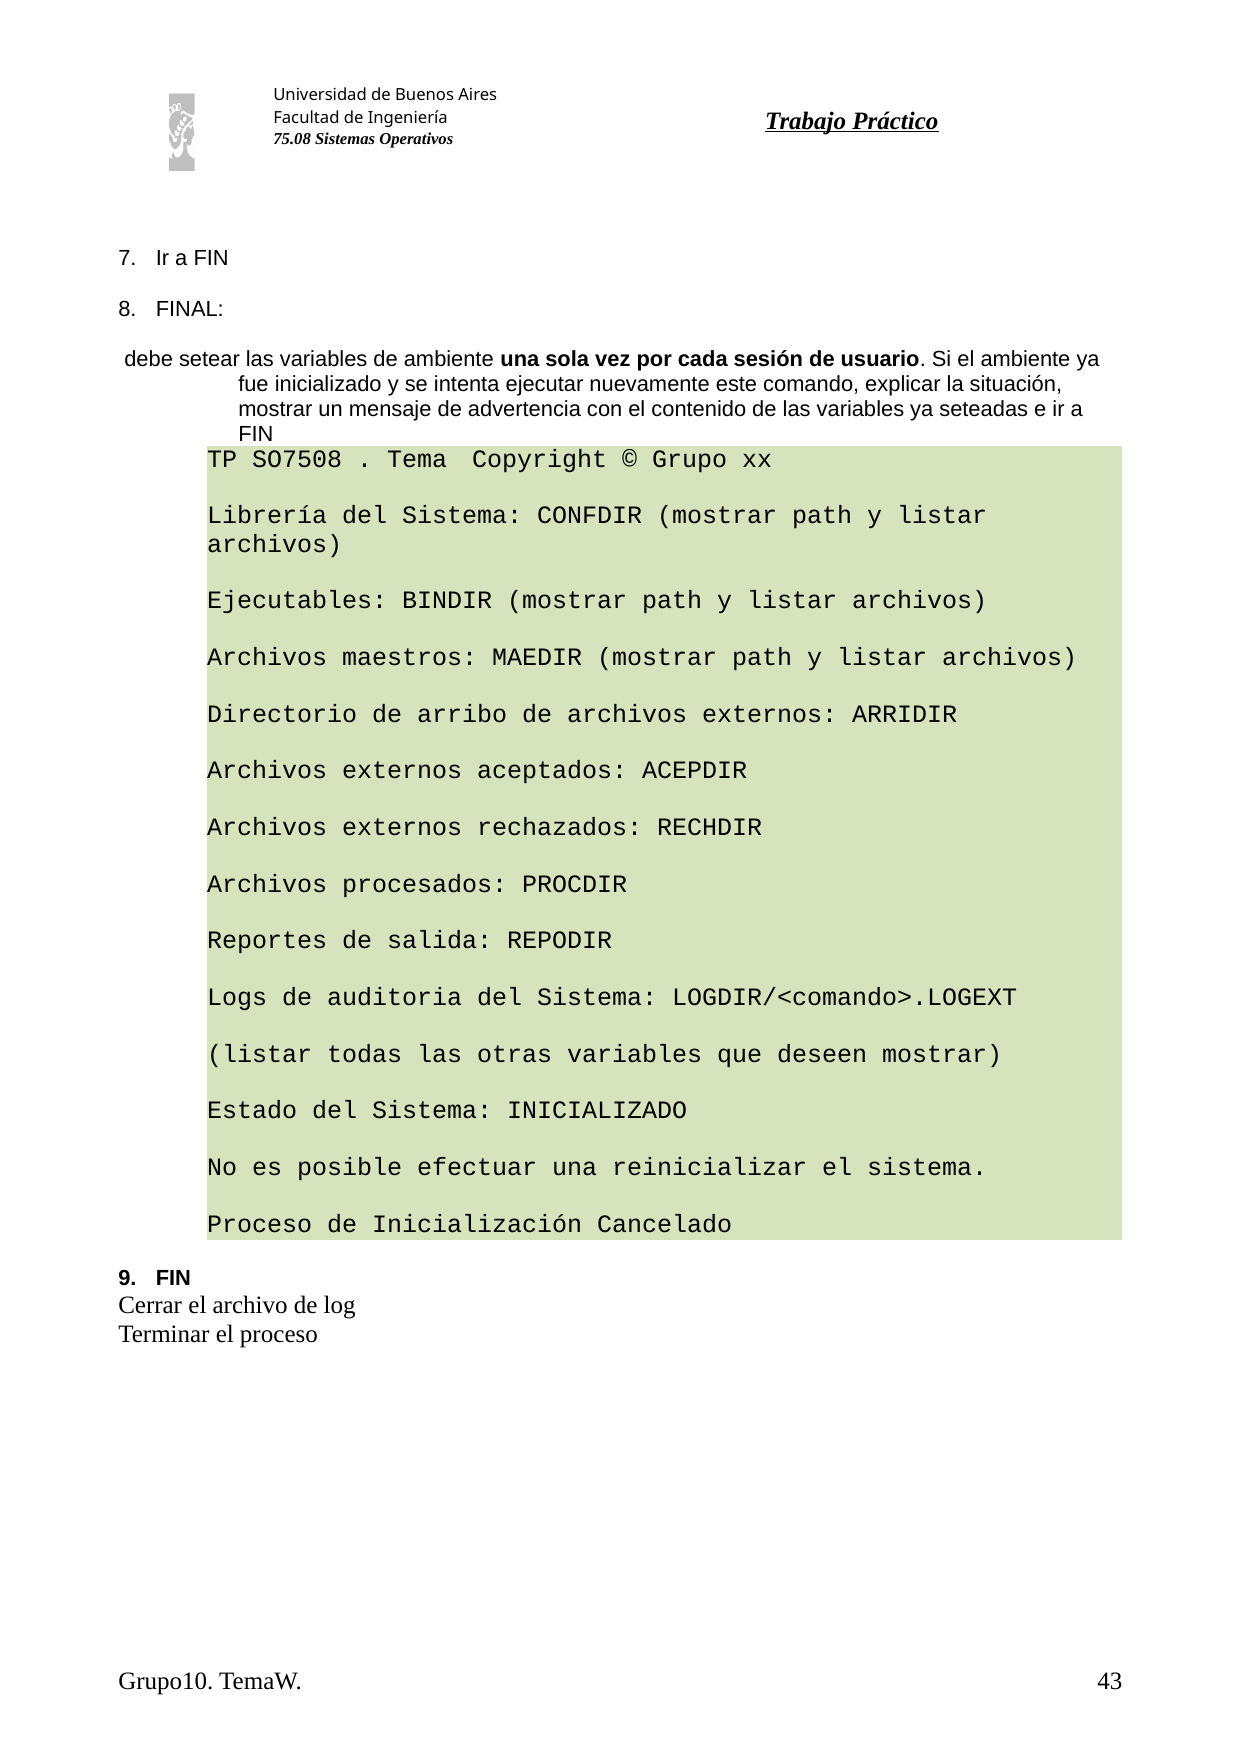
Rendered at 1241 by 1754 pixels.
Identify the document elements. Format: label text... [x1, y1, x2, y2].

text Reportes de salida: REPODIR [207, 928, 1122, 956]
text Cerrar el archivo de log [118, 1290, 1122, 1319]
text Terminar el proceso [118, 1319, 1122, 1347]
text Estado del Sistema: INICIALIZADO [207, 1098, 1122, 1126]
subtitle FIN [118, 1265, 1122, 1290]
text Proceso de Inicialización Cancelado [207, 1211, 1122, 1240]
text (listar todas las otras variables que deseen mostrar) [207, 1041, 1122, 1070]
text TP SO7508 . Tema Copyright © Grupo xx [207, 446, 1122, 475]
text Archivos externos rechazados: RECHDIR [207, 815, 1122, 843]
subtitle Ir a FIN [118, 245, 1122, 270]
text No es posible efectuar una reinicializar el sistema. [207, 1155, 1122, 1183]
text Archivos externos aceptados: ACEPDIR [207, 758, 1122, 786]
text Directorio de arribo de archivos externos: ARRIDIR [207, 701, 1122, 730]
text Archivos procesados: PROCDIR [207, 871, 1122, 900]
subtitle debe setear las variables de ambiente una sola vez por cada sesión de usuario. Si el ambiente ya fue inicializado y se intenta ejecutar nuevamente este comando, explicar la situación, mostrar un mensaje de advertencia con el contenido de las variables ya seteadas e ir a FIN [118, 346, 1122, 446]
text Archivos maestros: MAEDIR (mostrar path y listar archivos) [207, 645, 1122, 673]
text Librería del Sistema: CONFDIR (mostrar path y listar archivos) [207, 503, 1122, 560]
text Ejecutables: BINDIR (mostrar path y listar archivos) [207, 588, 1122, 616]
text Logs de auditoria del Sistema: LOGDIR/<comando>.LOGEXT [207, 985, 1122, 1013]
picture [168, 92, 198, 173]
subtitle FINAL: [118, 295, 1122, 321]
